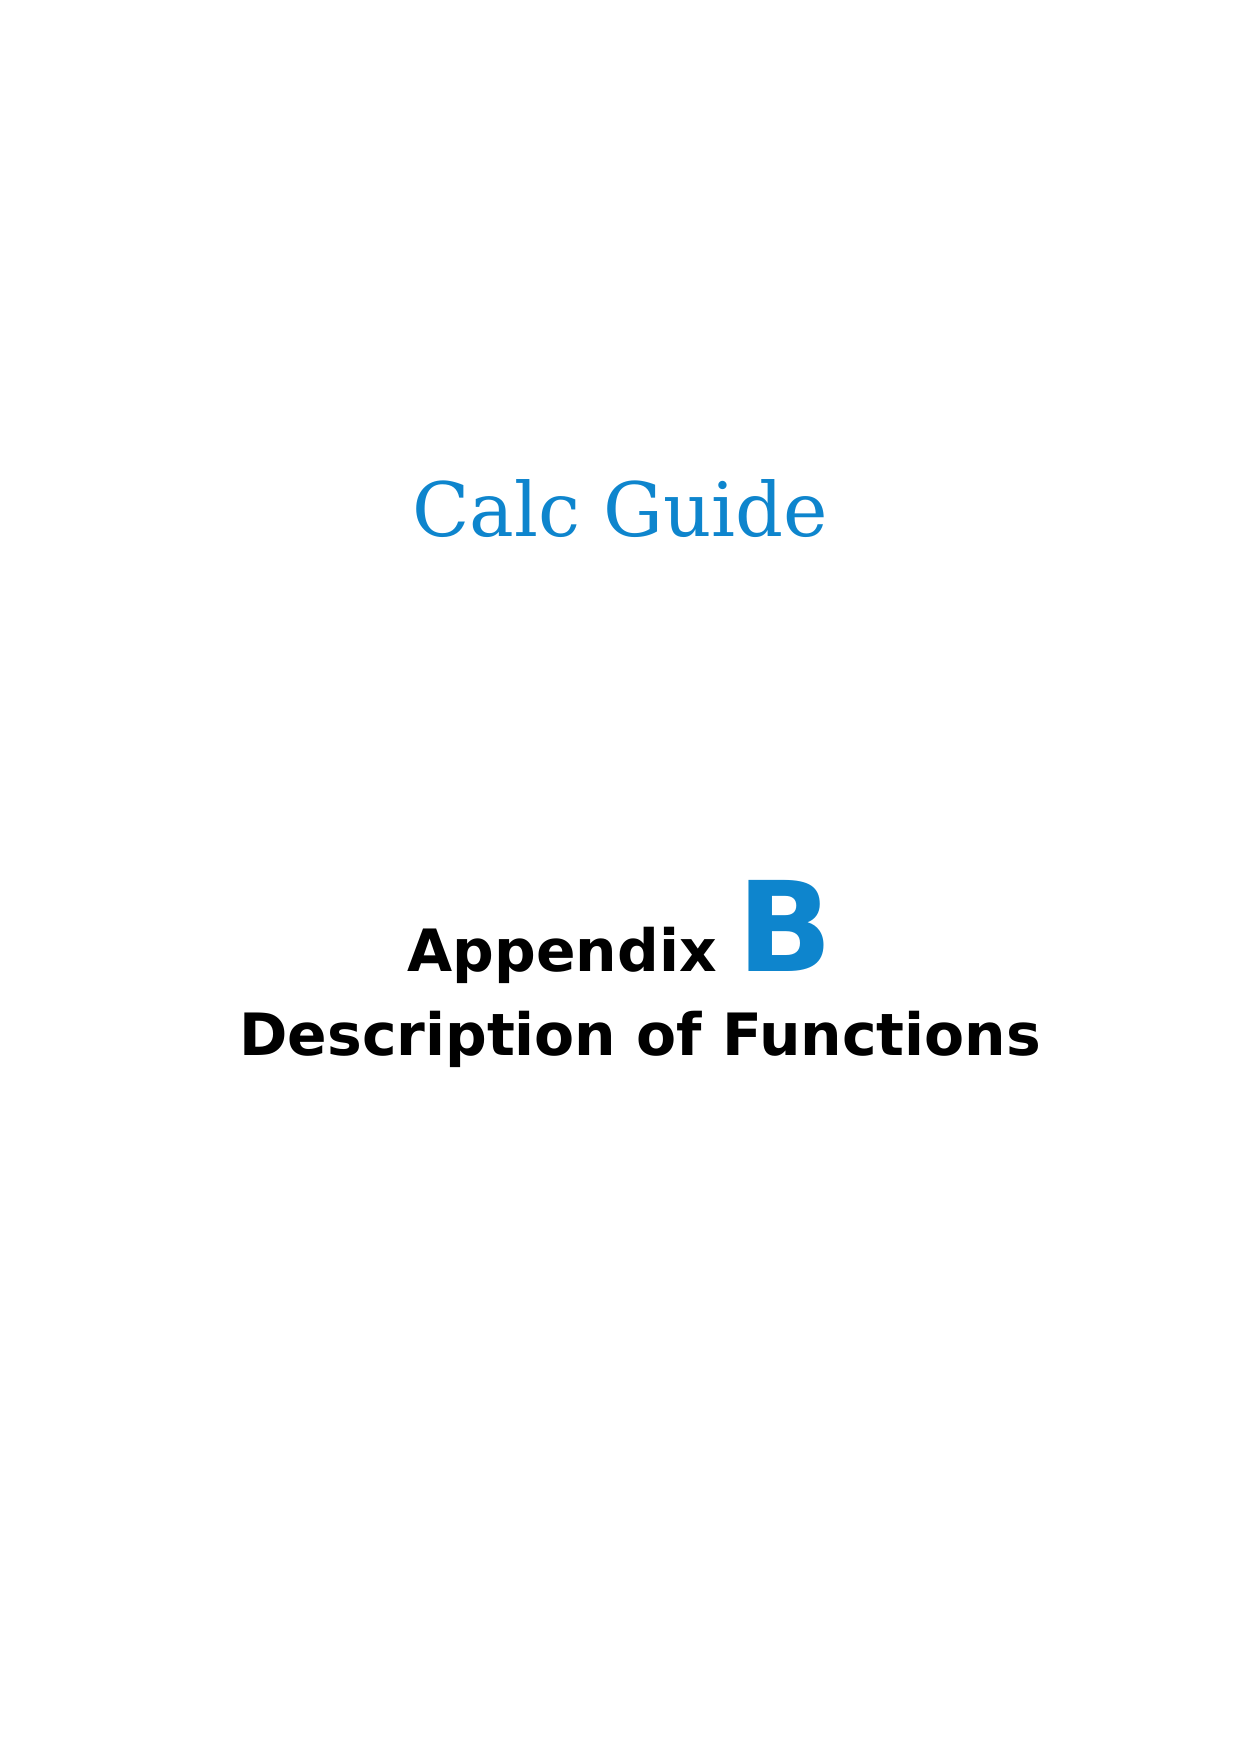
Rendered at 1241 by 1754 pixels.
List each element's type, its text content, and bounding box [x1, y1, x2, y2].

text Calc Guide [136, 467, 1104, 554]
subtitle Appendix B Description of Functions [136, 855, 1104, 1069]
